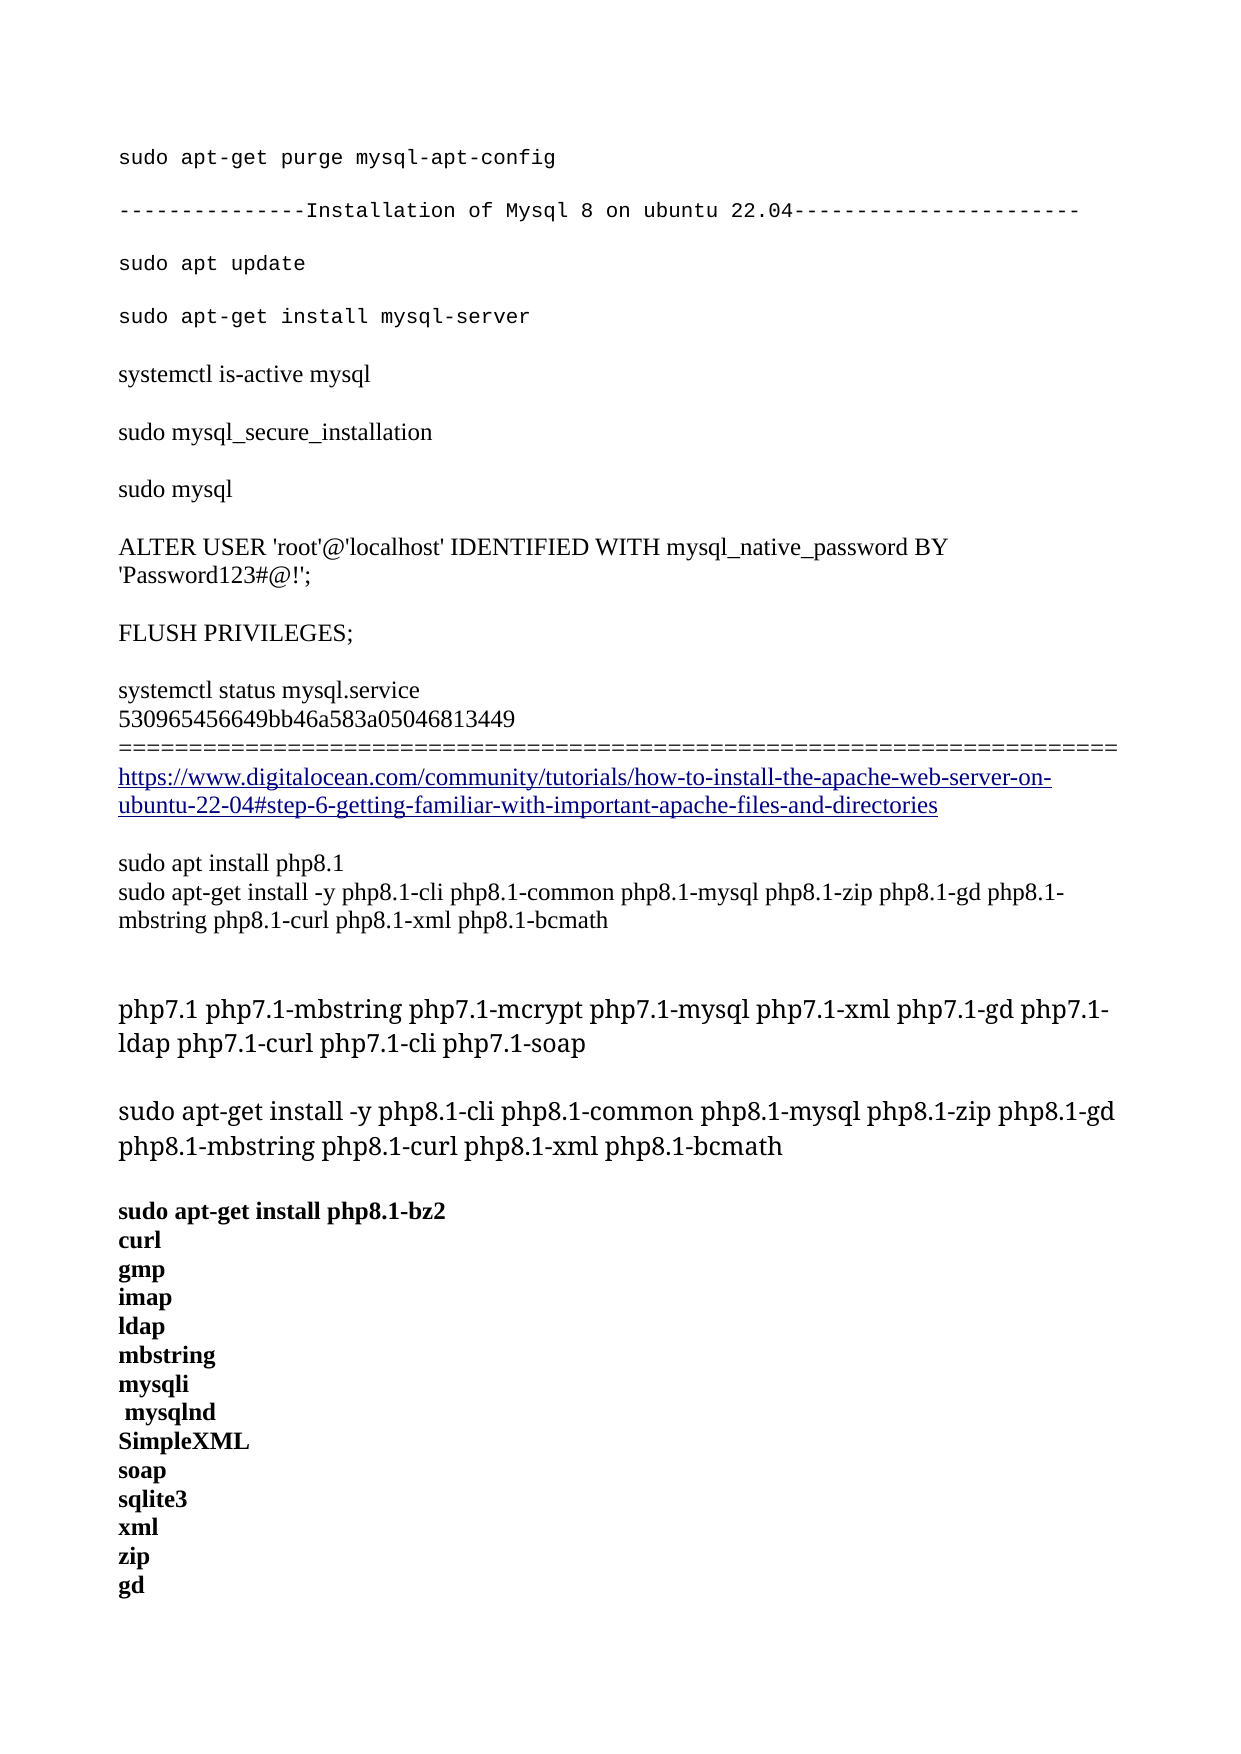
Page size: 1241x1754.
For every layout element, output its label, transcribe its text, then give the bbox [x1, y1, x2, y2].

text gmp [118, 1254, 1122, 1282]
text sudo mysql_secure_installation [118, 417, 1122, 446]
text sudo mysql [118, 474, 1122, 503]
text mysqli [118, 1369, 1122, 1397]
text ALTER USER 'root'@'localhost' IDENTIFIED WITH mysql_native_password BY 'Password123#@!'; [118, 532, 1122, 589]
text SimpleXML [118, 1426, 1122, 1455]
text systemctl status mysql.service [118, 676, 1122, 704]
text xml [118, 1512, 1122, 1541]
text ---------------Installation of Mysql 8 on ubuntu 22.04----------------------- [118, 200, 1122, 224]
text ldap [118, 1311, 1122, 1340]
text ======================================================================= [118, 733, 1122, 762]
text php7.1 php7.1-mbstring php7.1-mcrypt php7.1-mysql php7.1-xml php7.1-gd php7.1-ldap php7.1-curl php7.1-cli php7.1-soap [118, 992, 1122, 1060]
text mysqlnd [118, 1397, 1122, 1426]
text systemctl is-active mysql [118, 359, 1122, 388]
text sudo apt-get install -y php8.1-cli php8.1-common php8.1-mysql php8.1-zip php8.1-gd php8.1-mbstring php8.1-curl php8.1-xml php8.1-bcmath [118, 877, 1122, 934]
text sudo apt-get install mysql-server [118, 306, 1122, 330]
text gd [118, 1570, 1122, 1599]
text soap [118, 1455, 1122, 1484]
text sudo apt update [118, 253, 1122, 277]
text zip [118, 1541, 1122, 1570]
text mbstring [118, 1340, 1122, 1369]
text sudo apt install php8.1 [118, 848, 1122, 877]
text sudo apt-get purge mysql-apt-config [118, 147, 1122, 171]
text 530965456649bb46a583a05046813449 [118, 704, 1122, 733]
text https://www.digitalocean.com/community/tutorials/how-to-install-the-apache-web-server-on-ubuntu-22-04#step-6-getting-familiar-with-important-apache-files-and-directories [118, 762, 1122, 819]
text sudo apt-get install -y php8.1-cli php8.1-common php8.1-mysql php8.1-zip php8.1-gd php8.1-mbstring php8.1-curl php8.1-xml php8.1-bcmath [118, 1094, 1122, 1162]
text sqlite3 [118, 1484, 1122, 1512]
text FLUSH PRIVILEGES; [118, 618, 1122, 647]
text imap [118, 1282, 1122, 1311]
text sudo apt-get install php8.1-bz2 [118, 1196, 1122, 1225]
text curl [118, 1225, 1122, 1254]
